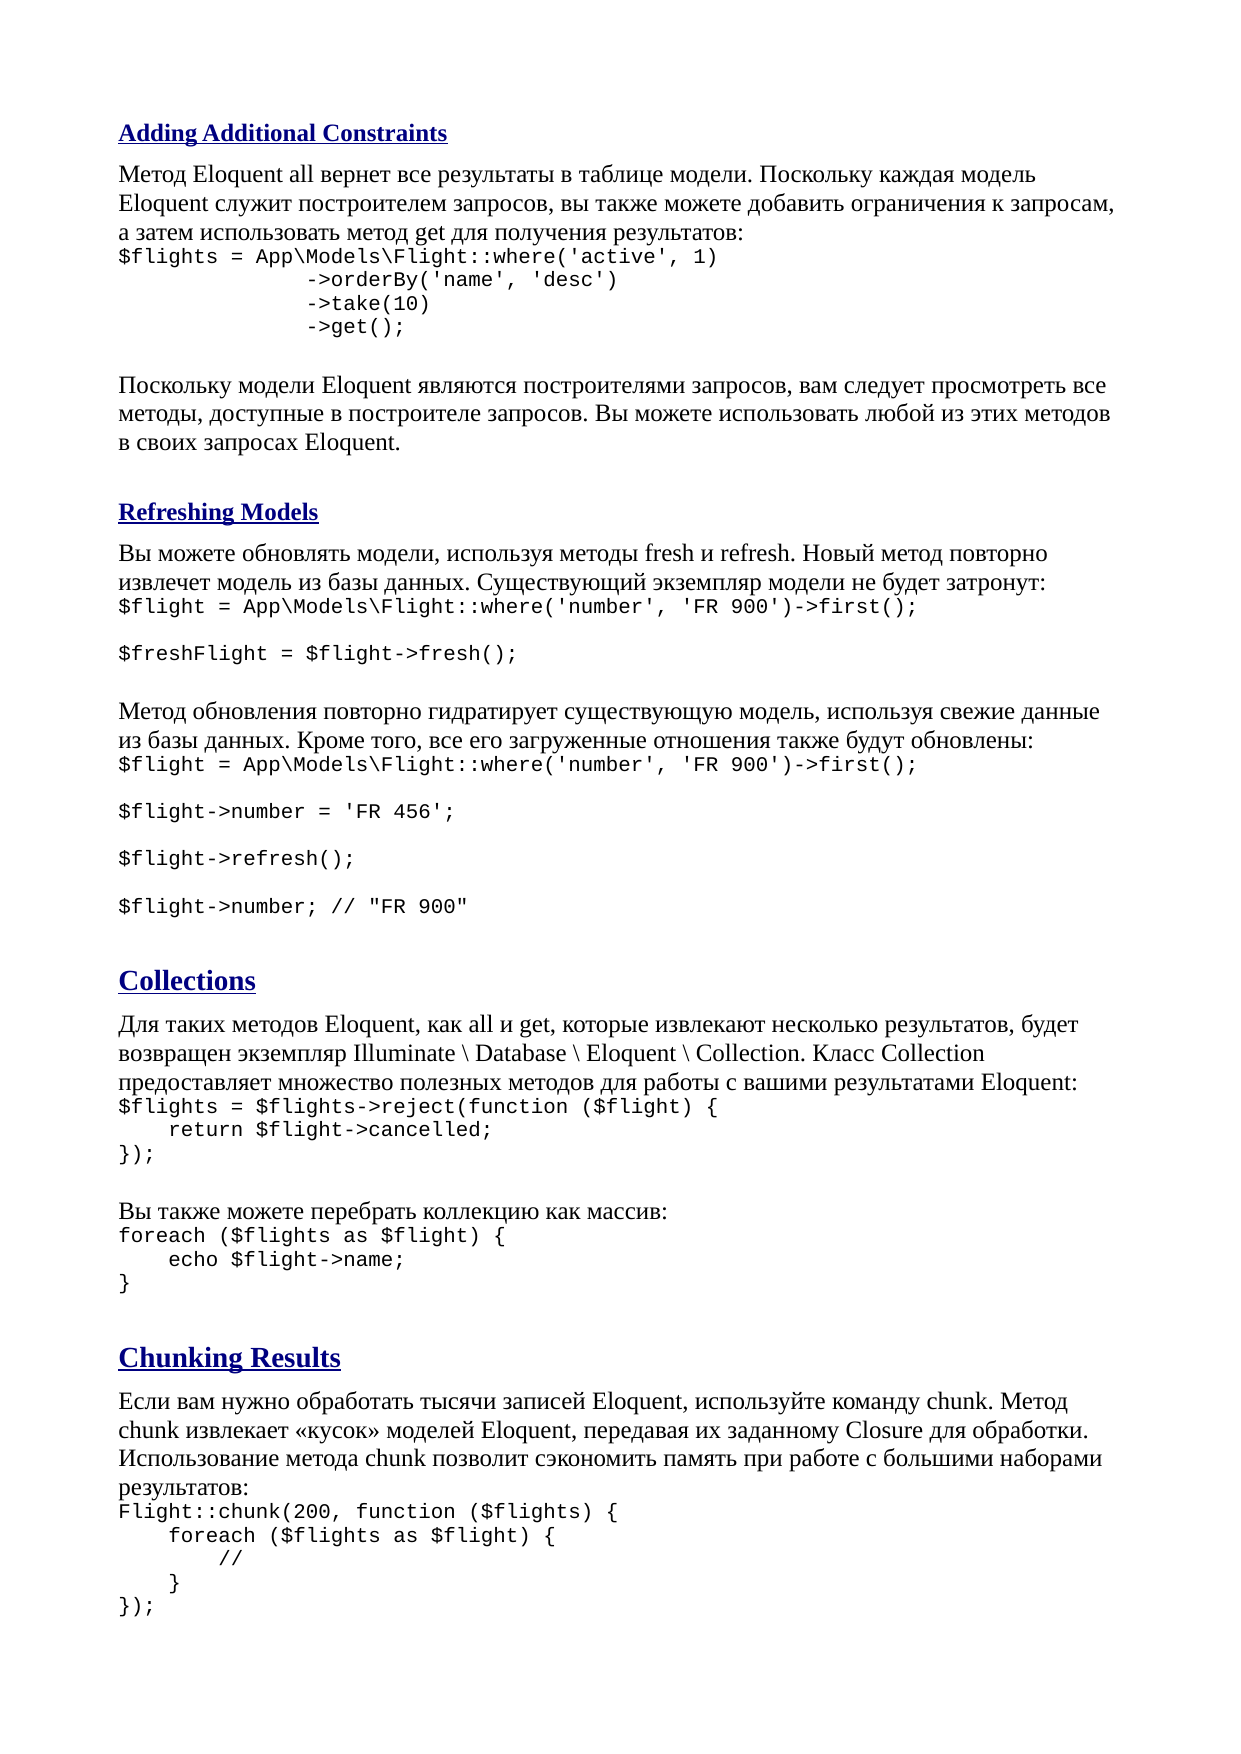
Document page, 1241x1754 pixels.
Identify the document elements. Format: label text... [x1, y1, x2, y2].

subtitle Adding Additional Constraints [118, 118, 1122, 147]
text foreach ($flights as $flight) { [118, 1225, 1122, 1248]
text $flight = App\Models\Flight::where('number', 'FR 900')->first(); [118, 754, 1122, 777]
text foreach ($flights as $flight) { [118, 1524, 1122, 1548]
text } [118, 1572, 1122, 1596]
text Вы также можете перебрать коллекцию как массив: [118, 1196, 1122, 1225]
text $flight->refresh(); [118, 848, 1122, 872]
text } [118, 1272, 1122, 1296]
text ->orderBy('name', 'desc') [118, 269, 1122, 293]
subtitle Collections [118, 963, 1122, 997]
text Вы можете обновлять модели, используя методы fresh и refresh. Новый метод повторно извлечет модель из базы данных. Существующий экземпляр модели не будет затронут: [118, 538, 1122, 596]
text Поскольку модели Eloquent являются построителями запросов, вам следует просмотреть все методы, доступные в построителе запросов. Вы можете использовать любой из этих методов в своих запросах Eloquent. [118, 370, 1122, 456]
text // [118, 1548, 1122, 1572]
text $flight = App\Models\Flight::where('number', 'FR 900')->first(); [118, 596, 1122, 619]
text }); [118, 1596, 1122, 1619]
text }); [118, 1143, 1122, 1167]
text Flight::chunk(200, function ($flights) { [118, 1501, 1122, 1524]
text echo $flight->name; [118, 1248, 1122, 1272]
text $flights = App\Models\Flight::where('active', 1) [118, 246, 1122, 269]
text Если вам нужно обработать тысячи записей Eloquent, используйте команду chunk. Метод chunk извлекает «кусок» моделей Eloquent, передавая их заданному Closure для обработки. Использование метода chunk позволит сэкономить память при работе с большими наборами результатов: [118, 1386, 1122, 1501]
text ->take(10) [118, 293, 1122, 317]
text Метод Eloquent all вернет все результаты в таблице модели. Поскольку каждая модель Eloquent служит построителем запросов, вы также можете добавить ограничения к запросам, а затем использовать метод get для получения результатов: [118, 159, 1122, 246]
text $flight->number = 'FR 456'; [118, 801, 1122, 825]
text ->get(); [118, 317, 1122, 340]
text $flights = $flights->reject(function ($flight) { [118, 1096, 1122, 1119]
subtitle Chunking Results [118, 1340, 1122, 1373]
text $freshFlight = $flight->fresh(); [118, 643, 1122, 667]
text Для таких методов Eloquent, как all и get, которые извлекают несколько результатов, будет возвращен экземпляр Illuminate \ Database \ Eloquent \ Collection. Класс Collection предоставляет множество полезных методов для работы с вашими результатами Eloquent: [118, 1009, 1122, 1096]
subtitle Refreshing Models [118, 497, 1122, 526]
text $flight->number; // "FR 900" [118, 896, 1122, 919]
text return $flight->cancelled; [118, 1119, 1122, 1143]
text Метод обновления повторно гидратирует существующую модель, используя свежие данные из базы данных. Кроме того, все его загруженные отношения также будут обновлены: [118, 696, 1122, 754]
